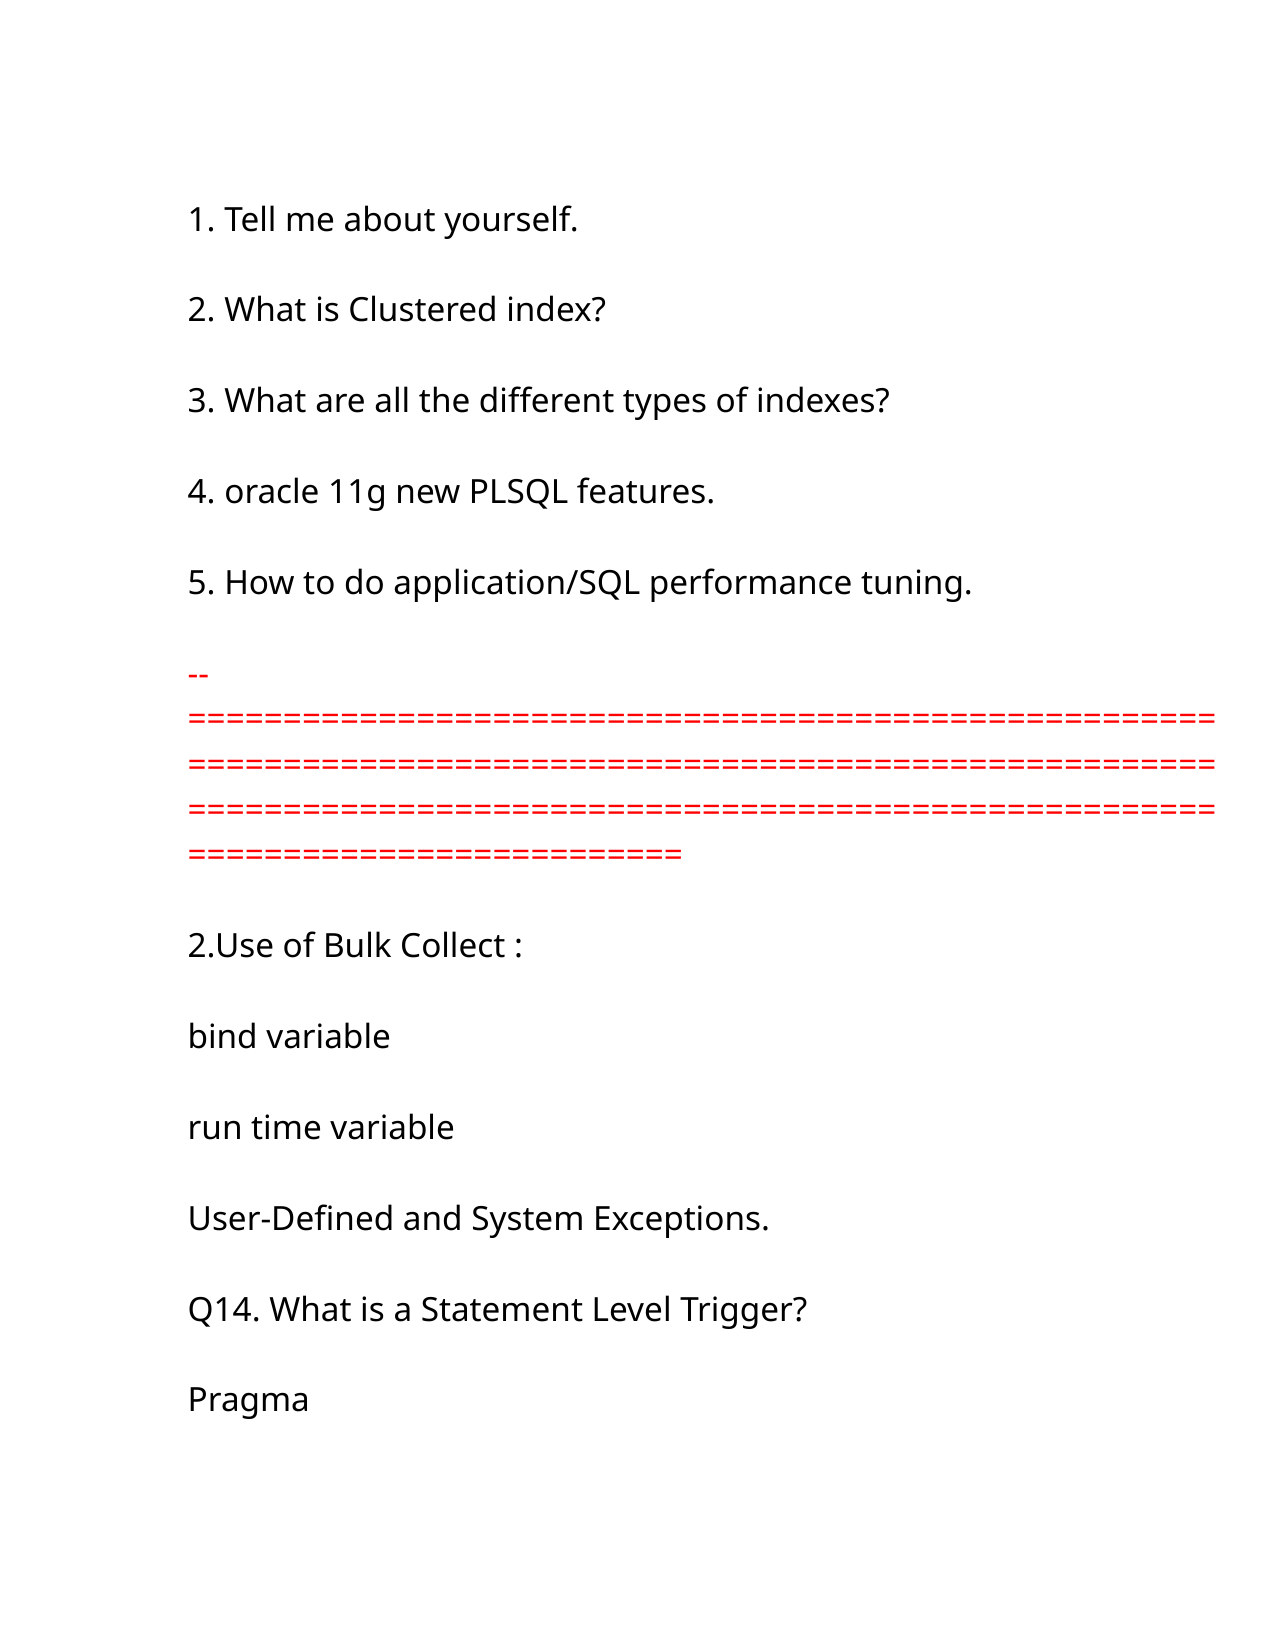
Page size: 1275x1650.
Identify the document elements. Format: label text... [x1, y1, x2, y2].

text 2. What is Clustered index? [187, 286, 1087, 332]
text bind variable [187, 1013, 1087, 1058]
text Pragma [187, 1376, 1087, 1422]
text Q14. What is a Statement Level Trigger? [187, 1285, 1087, 1331]
text 2.Use of Bulk Collect : [187, 922, 1087, 967]
text --============================================================================================================================================================================================ [187, 649, 1235, 877]
text run time variable [187, 1104, 1087, 1149]
text 5. How to do application/SQL performance tuning. [187, 559, 1087, 604]
text 3. What are all the different types of indexes? [187, 377, 1087, 422]
text User-Defined and System Exceptions. [187, 1194, 1087, 1240]
text 4. oracle 11g new PLSQL features. [187, 468, 1087, 513]
text 1. Tell me about yourself. [187, 195, 1087, 241]
